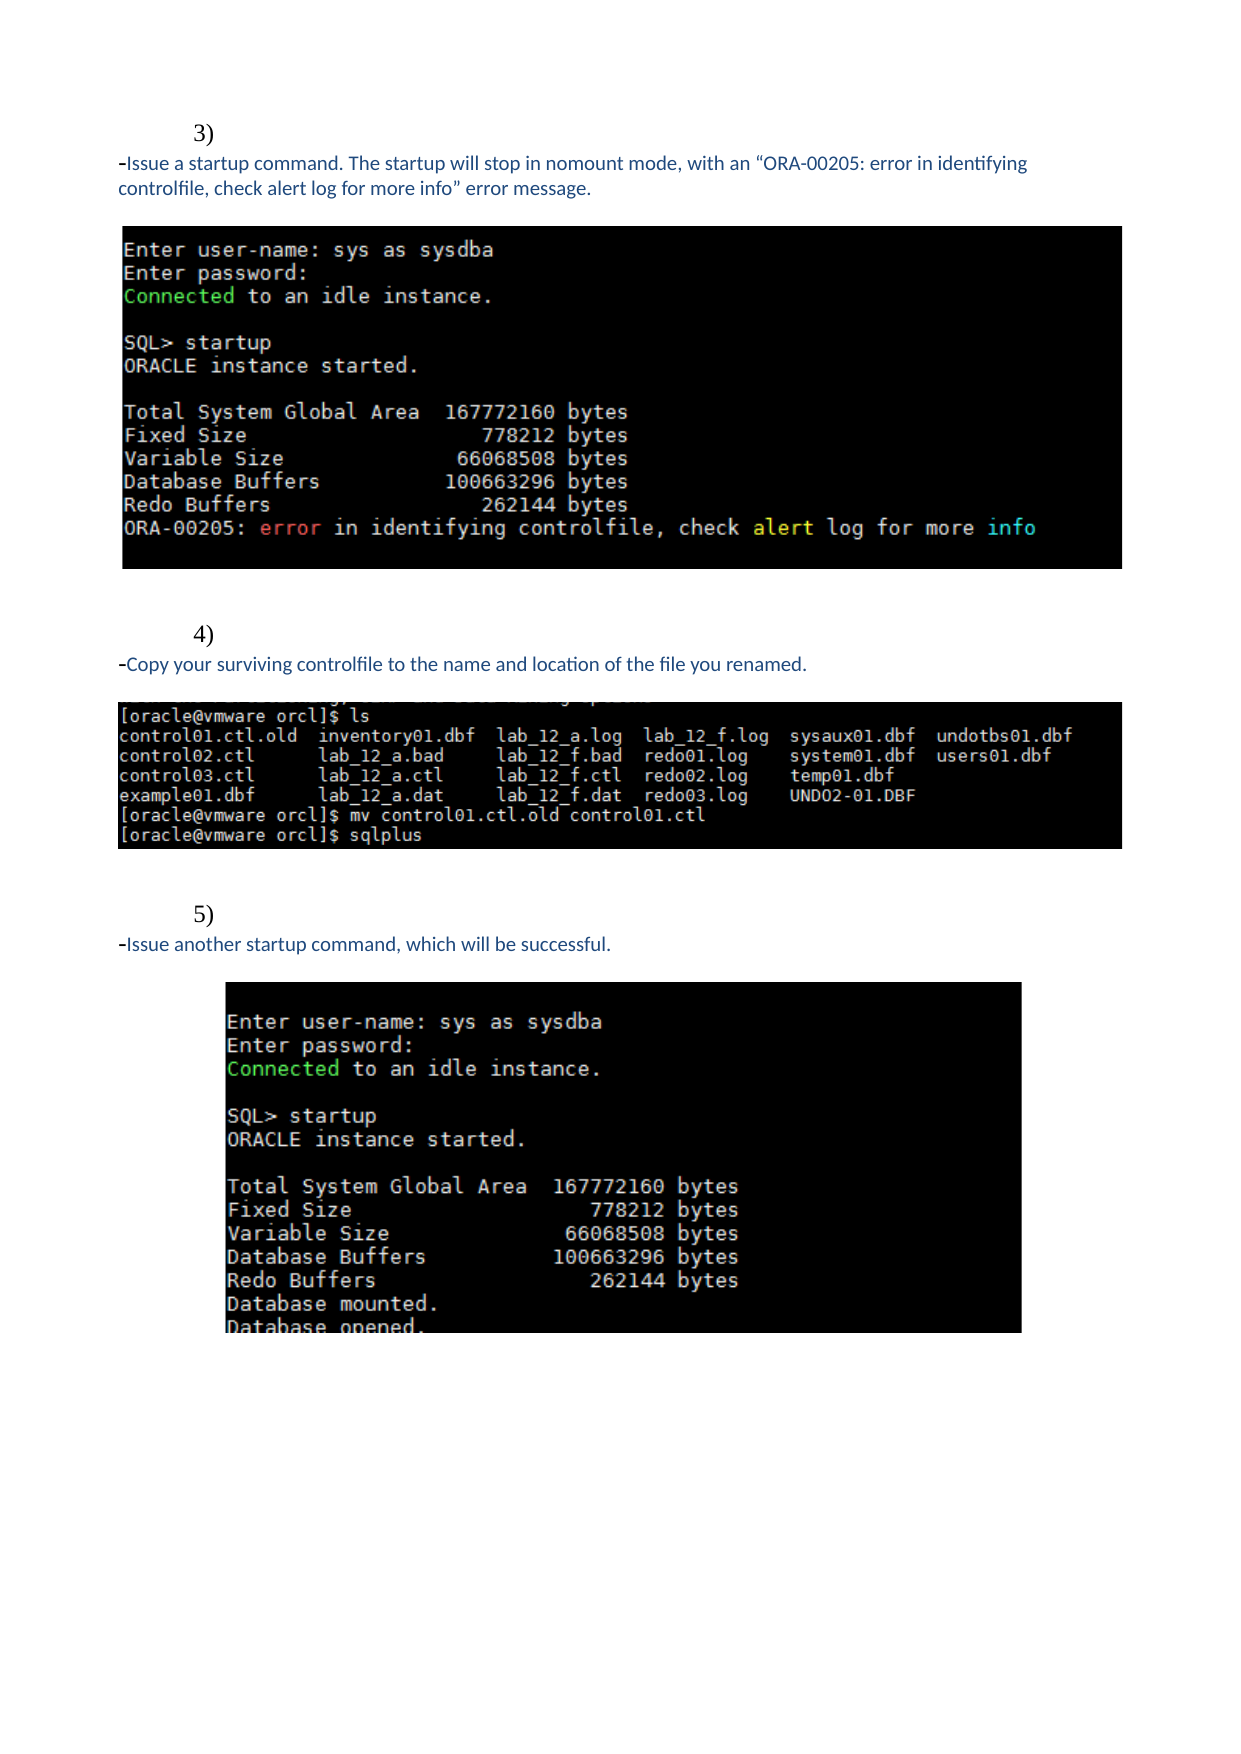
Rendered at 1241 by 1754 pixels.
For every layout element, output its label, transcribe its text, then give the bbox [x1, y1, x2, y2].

text 3) [118, 118, 1122, 147]
text -Issue a startup command. The startup will stop in nomount mode, with an “ORA-00205: error in identifying [118, 147, 1122, 176]
text 5) [118, 899, 1122, 928]
text -Issue another startup command, which will be successful. [118, 928, 1122, 957]
picture [218, 982, 1022, 1333]
picture [118, 702, 1123, 849]
picture [118, 226, 1123, 569]
text -Copy your surviving controlfile to the name and location of the file you renamed. [118, 648, 1122, 677]
text 4) [118, 619, 1122, 648]
text controlfile, check alert log for more info” error message. [118, 176, 1122, 201]
